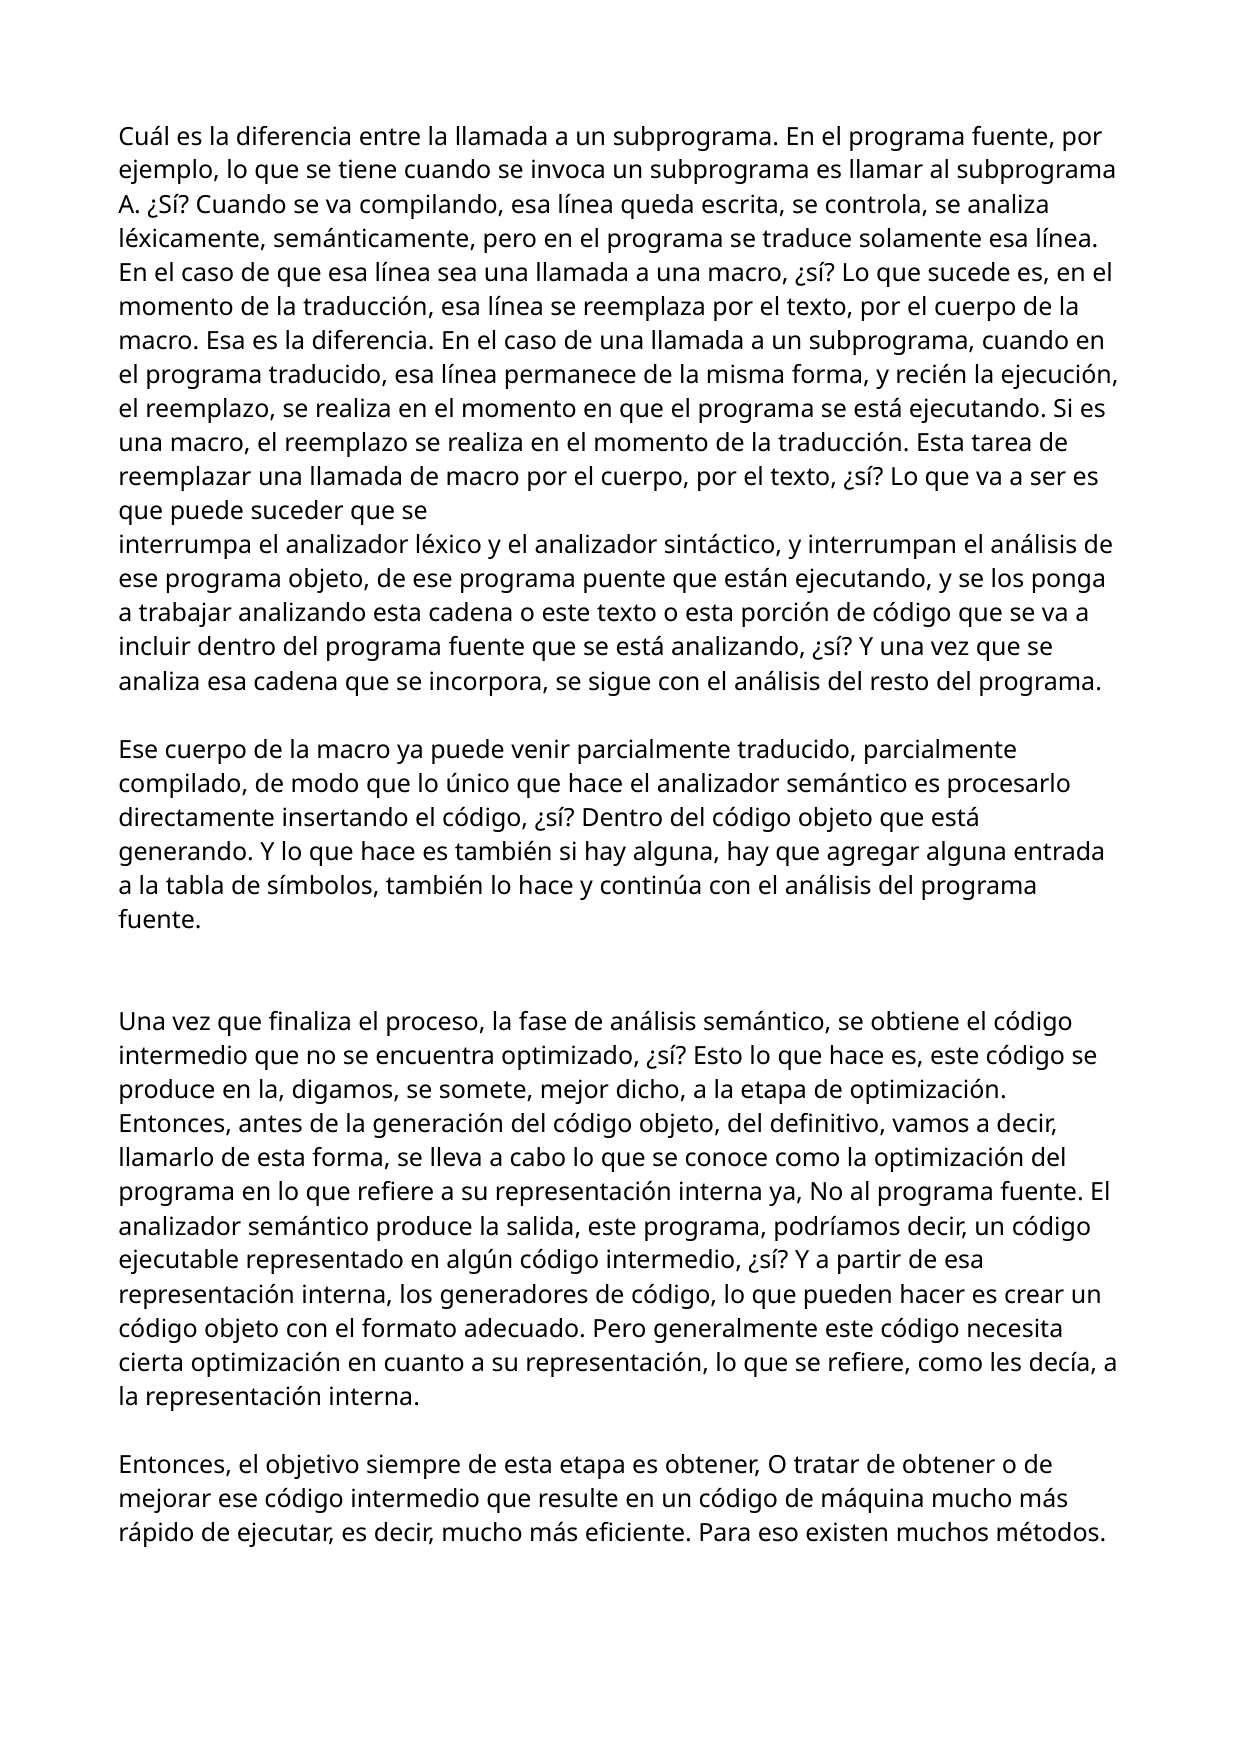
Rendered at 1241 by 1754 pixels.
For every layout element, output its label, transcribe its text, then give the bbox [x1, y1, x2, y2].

text Cuál es la diferencia entre la llamada a un subprograma. En el programa fuente, por ejemplo, lo que se tiene cuando se invoca un subprograma es llamar al subprograma A. ¿Sí? Cuando se va compilando, esa línea queda escrita, se controla, se analiza léxicamente, semánticamente, pero en el programa se traduce solamente esa línea. En el caso de que esa línea sea una llamada a una macro, ¿sí? Lo que sucede es, en el momento de la traducción, esa línea se reemplaza por el texto, por el cuerpo de la macro. Esa es la diferencia. En el caso de una llamada a un subprograma, cuando en el programa traducido, esa línea permanece de la misma forma, y recién la ejecución, el reemplazo, se realiza en el momento en que el programa se está ejecutando. Si es una macro, el reemplazo se realiza en el momento de la traducción. Esta tarea de reemplazar una llamada de macro por el cuerpo, por el texto, ¿sí? Lo que va a ser es que puede suceder que se [118, 118, 1122, 527]
text Ese cuerpo de la macro ya puede venir parcialmente traducido, parcialmente compilado, de modo que lo único que hace el analizador semántico es procesarlo [118, 731, 1122, 799]
text Una vez que finaliza el proceso, la fase de análisis semántico, se obtiene el código intermedio que no se encuentra optimizado, ¿sí? Esto lo que hace es, este código se produce en la, digamos, se somete, mejor dicho, a la etapa de optimización. Entonces, antes de la generación del código objeto, del definitivo, vamos a decir, llamarlo de esta forma, se lleva a cabo lo que se conoce como la optimización del programa en lo que refiere a su representación interna ya, No al programa fuente. El analizador semántico produce la salida, este programa, podríamos decir, un código ejecutable representado en algún código intermedio, ¿sí? Y a partir de esa representación interna, los generadores de código, lo que pueden hacer es crear un código objeto con el formato adecuado. Pero generalmente este código necesita cierta optimización en cuanto a su representación, lo que se refiere, como les decía, a la representación interna. [118, 1004, 1122, 1412]
text directamente insertando el código, ¿sí? Dentro del código objeto que está generando. Y lo que hace es también si hay alguna, hay que agregar alguna entrada a la tabla de símbolos, también lo hace y continúa con el análisis del programa fuente. [118, 799, 1122, 936]
text Entonces, el objetivo siempre de esta etapa es obtener, O tratar de obtener o de mejorar ese código intermedio que resulte en un código de máquina mucho más rápido de ejecutar, es decir, mucho más eficiente. Para eso existen muchos métodos. [118, 1447, 1122, 1549]
text interrumpa el analizador léxico y el analizador sintáctico, y interrumpan el análisis de ese programa objeto, de ese programa puente que están ejecutando, y se los ponga a trabajar analizando esta cadena o este texto o esta porción de código que se va a incluir dentro del programa fuente que se está analizando, ¿sí? Y una vez que se analiza esa cadena que se incorpora, se sigue con el análisis del resto del programa. [118, 527, 1122, 697]
